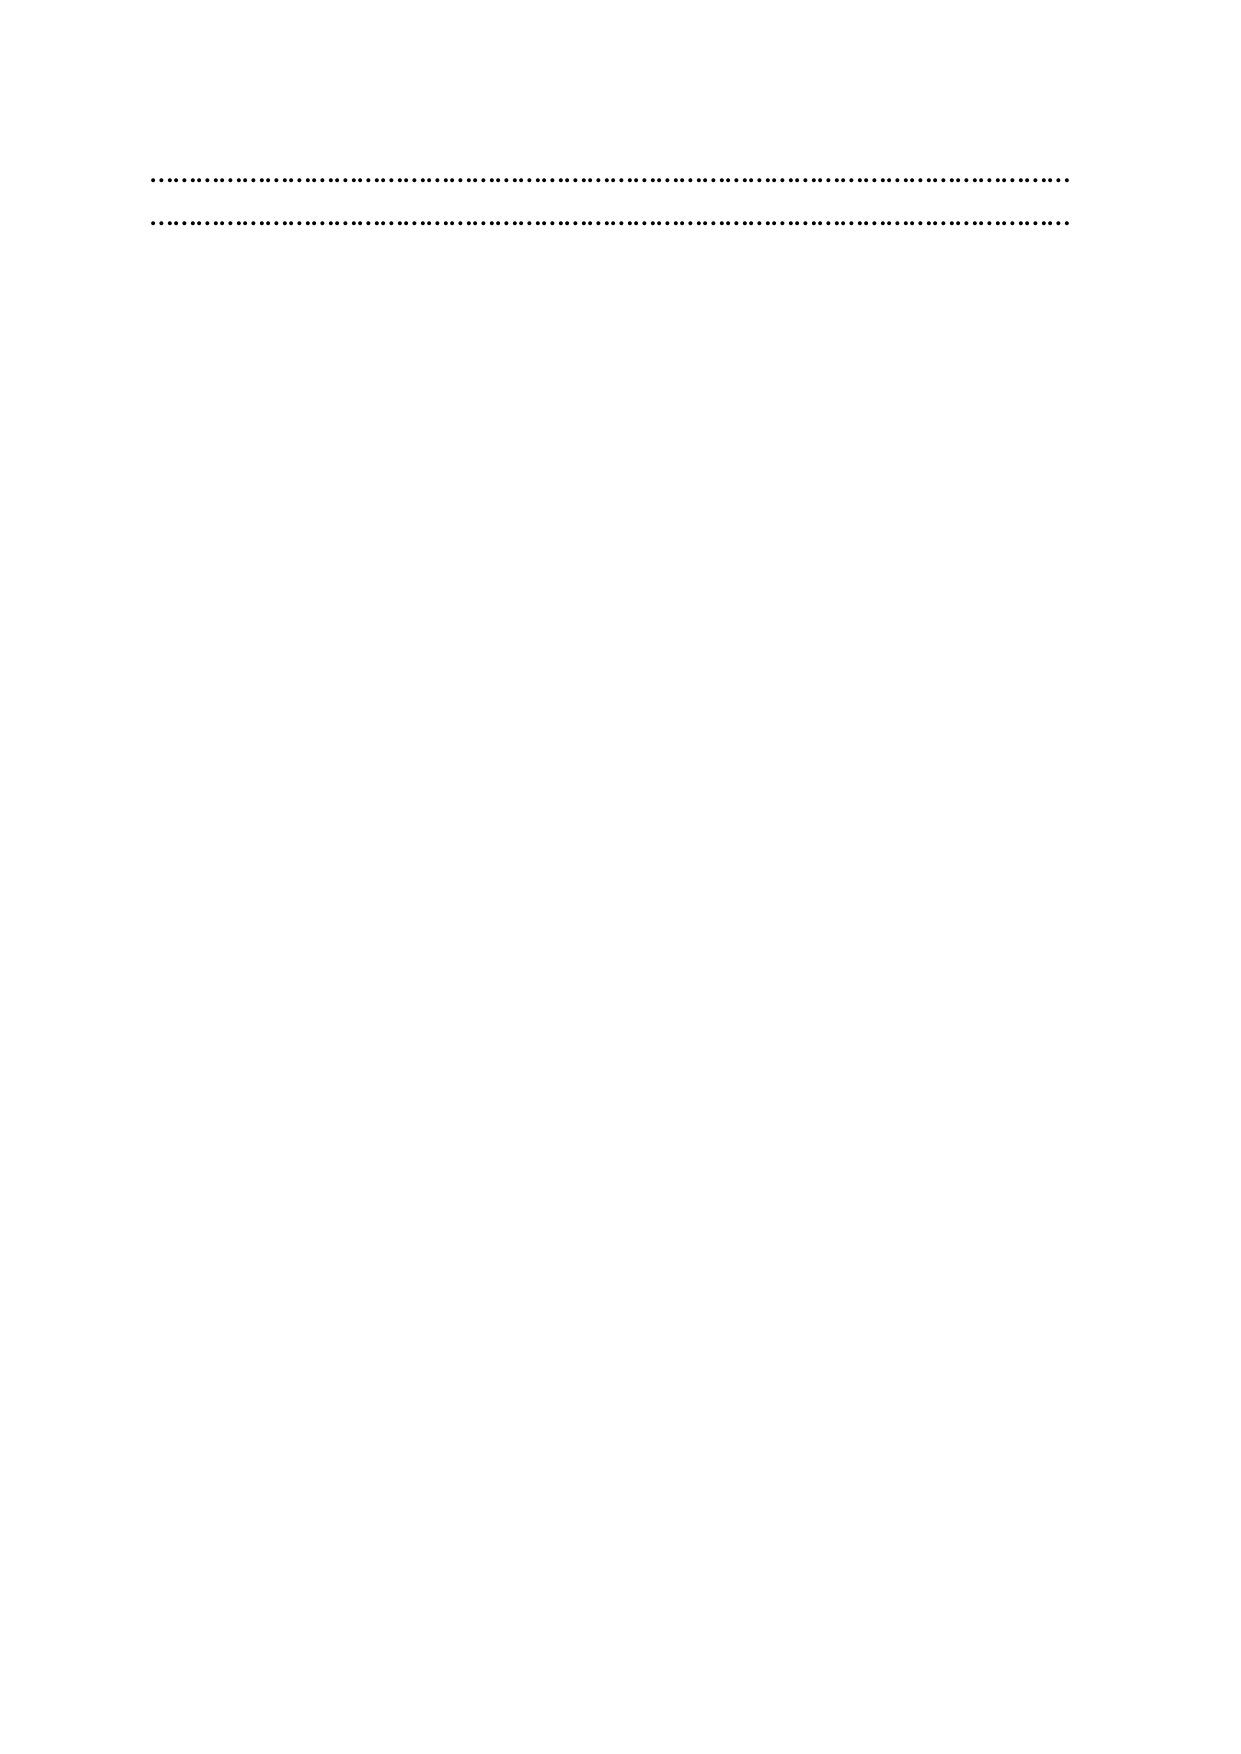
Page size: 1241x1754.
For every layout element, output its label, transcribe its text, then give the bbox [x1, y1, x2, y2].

text …………………………………………………………………………………………………………………………………………………………………………………………………………………… [150, 150, 1090, 234]
